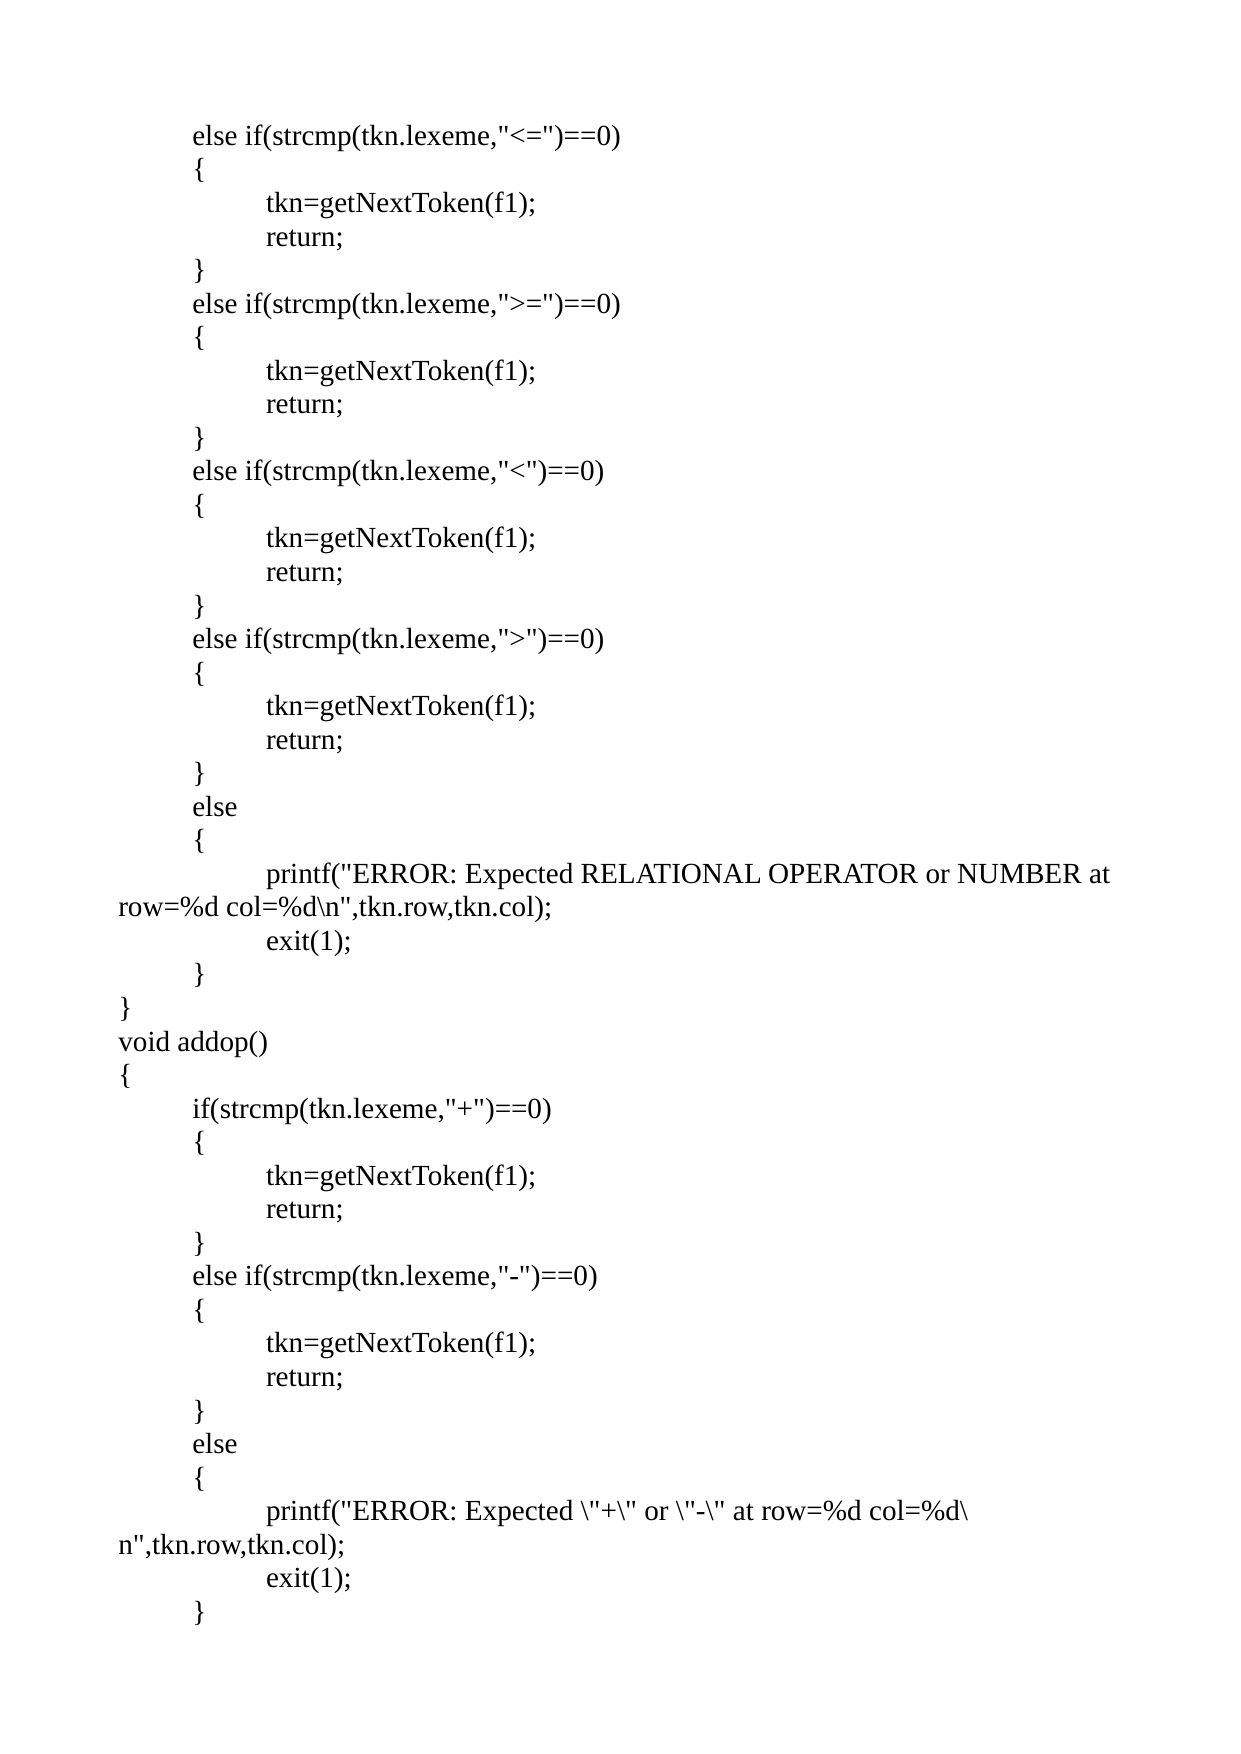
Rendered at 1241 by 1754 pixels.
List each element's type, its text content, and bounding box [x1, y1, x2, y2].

text { [118, 319, 1122, 353]
text else if(strcmp(tkn.lexeme,"-")==0) [118, 1258, 1122, 1292]
text exit(1); [118, 923, 1122, 957]
text return; [118, 219, 1122, 252]
text else if(strcmp(tkn.lexeme,">=")==0) [118, 286, 1122, 319]
text { [118, 1460, 1122, 1493]
text tkn=getNextToken(f1); [118, 688, 1122, 722]
text tkn=getNextToken(f1); [118, 353, 1122, 386]
text return; [118, 722, 1122, 755]
text return; [118, 1191, 1122, 1225]
text printf("ERROR: Expected \"+\" or \"-\" at row=%d col=%d\n",tkn.row,tkn.col); [118, 1493, 1122, 1560]
text } [118, 1225, 1122, 1258]
text if(strcmp(tkn.lexeme,"+")==0) [118, 1091, 1122, 1124]
text else if(strcmp(tkn.lexeme,">")==0) [118, 621, 1122, 655]
text else if(strcmp(tkn.lexeme,"<")==0) [118, 453, 1122, 487]
text } [118, 252, 1122, 286]
text exit(1); [118, 1560, 1122, 1594]
text { [118, 1124, 1122, 1158]
text printf("ERROR: Expected RELATIONAL OPERATOR or NUMBER at row=%d col=%d\n",tkn.row,tkn.col); [118, 856, 1122, 923]
text else [118, 789, 1122, 822]
text void addop() [118, 1024, 1122, 1057]
text tkn=getNextToken(f1); [118, 185, 1122, 219]
text return; [118, 386, 1122, 420]
text { [118, 152, 1122, 185]
text { [118, 822, 1122, 856]
text return; [118, 554, 1122, 588]
text return; [118, 1359, 1122, 1393]
text { [118, 655, 1122, 688]
text } [118, 990, 1122, 1024]
text else [118, 1426, 1122, 1460]
text { [118, 1057, 1122, 1091]
text } [118, 1594, 1122, 1627]
text } [118, 957, 1122, 990]
text else if(strcmp(tkn.lexeme,"<=")==0) [118, 118, 1122, 152]
text } [118, 1393, 1122, 1426]
text tkn=getNextToken(f1); [118, 521, 1122, 554]
text } [118, 755, 1122, 789]
text { [118, 1292, 1122, 1326]
text } [118, 588, 1122, 621]
text } [118, 420, 1122, 453]
text tkn=getNextToken(f1); [118, 1326, 1122, 1359]
text { [118, 487, 1122, 521]
text tkn=getNextToken(f1); [118, 1158, 1122, 1191]
